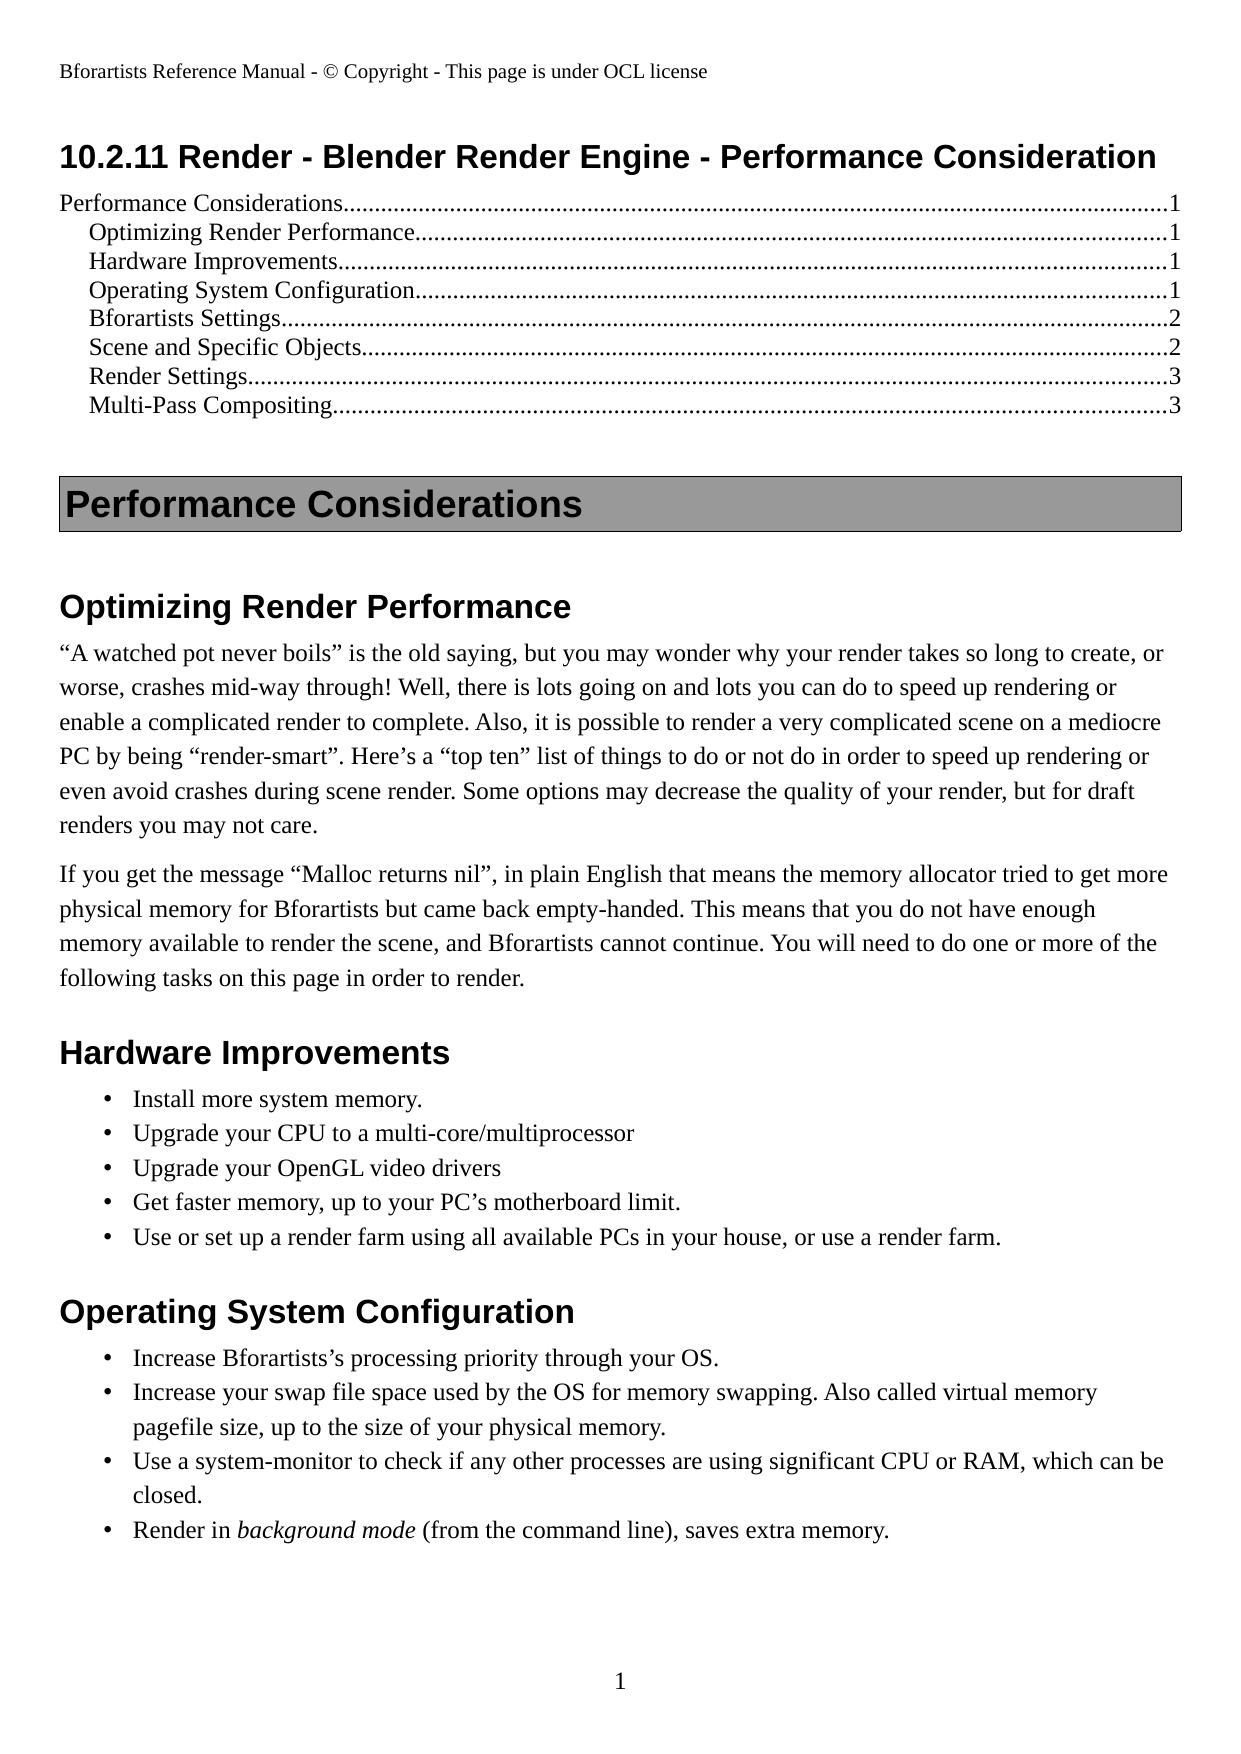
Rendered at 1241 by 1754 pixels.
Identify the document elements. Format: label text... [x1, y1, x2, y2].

list Use a system-monitor to check if any other processes are using significant CPU or RAM, which can be closed. [103, 1446, 1181, 1509]
list Upgrade your CPU to a multi-core/multiprocessor [103, 1118, 1181, 1147]
subtitle Optimizing Render Performance [59, 587, 1181, 625]
text Bforartists Settings 2 [88, 303, 1181, 332]
subtitle Operating System Configuration [59, 1292, 1181, 1330]
subtitle 10.2.11 Render - Blender Render Engine - Performance Consideration [59, 138, 1181, 176]
table_header Performance Considerations [60, 477, 1181, 531]
list Upgrade your OpenGL video drivers [103, 1153, 1181, 1181]
list Get faster memory, up to your PC’s motherboard limit. [103, 1187, 1181, 1216]
text Render Settings 3 [88, 361, 1181, 390]
text Performance Considerations 1 [59, 188, 1181, 217]
text “A watched pot never boils” is the old saying, but you may wonder why your render takes so long to create, or worse, crashes mid-way through! Well, there is lots going on and lots you can do to speed up rendering or enable a complicated render to complete. Also, it is possible to render a very complicated scene on a mediocre PC by being “render-smart”. Here’s a “top ten” list of things to do or not do in order to speed up rendering or even avoid crashes during scene render. Some options may decrease the quality of your render, but for draft renders you may not care. [59, 638, 1181, 839]
text Operating System Configuration 1 [88, 275, 1181, 303]
text Scene and Specific Objects 2 [88, 332, 1181, 361]
text If you get the message “Malloc returns nil”, in plain English that means the memory allocator tried to get more physical memory for Bforartists but came back empty-handed. This means that you do not have enough memory available to render the scene, and Bforartists cannot continue. You will need to do one or more of the following tasks on this page in order to render. [59, 859, 1181, 991]
list Increase your swap file space used by the OS for memory swapping. Also called virtual memory pagefile size, up to the size of your physical memory. [103, 1377, 1181, 1440]
text Multi-Pass Compositing 3 [88, 390, 1181, 418]
list Use or set up a render farm using all available PCs in your house, or use a render farm. [103, 1222, 1181, 1250]
list Install more system memory. [103, 1084, 1181, 1112]
subtitle Hardware Improvements [59, 1033, 1181, 1071]
text Hardware Improvements 1 [88, 246, 1181, 275]
text Optimizing Render Performance 1 [88, 217, 1181, 246]
list Render in background mode (from the command line), saves extra memory. [103, 1515, 1181, 1544]
list Increase Bforartists’s processing priority through your OS. [103, 1343, 1181, 1371]
